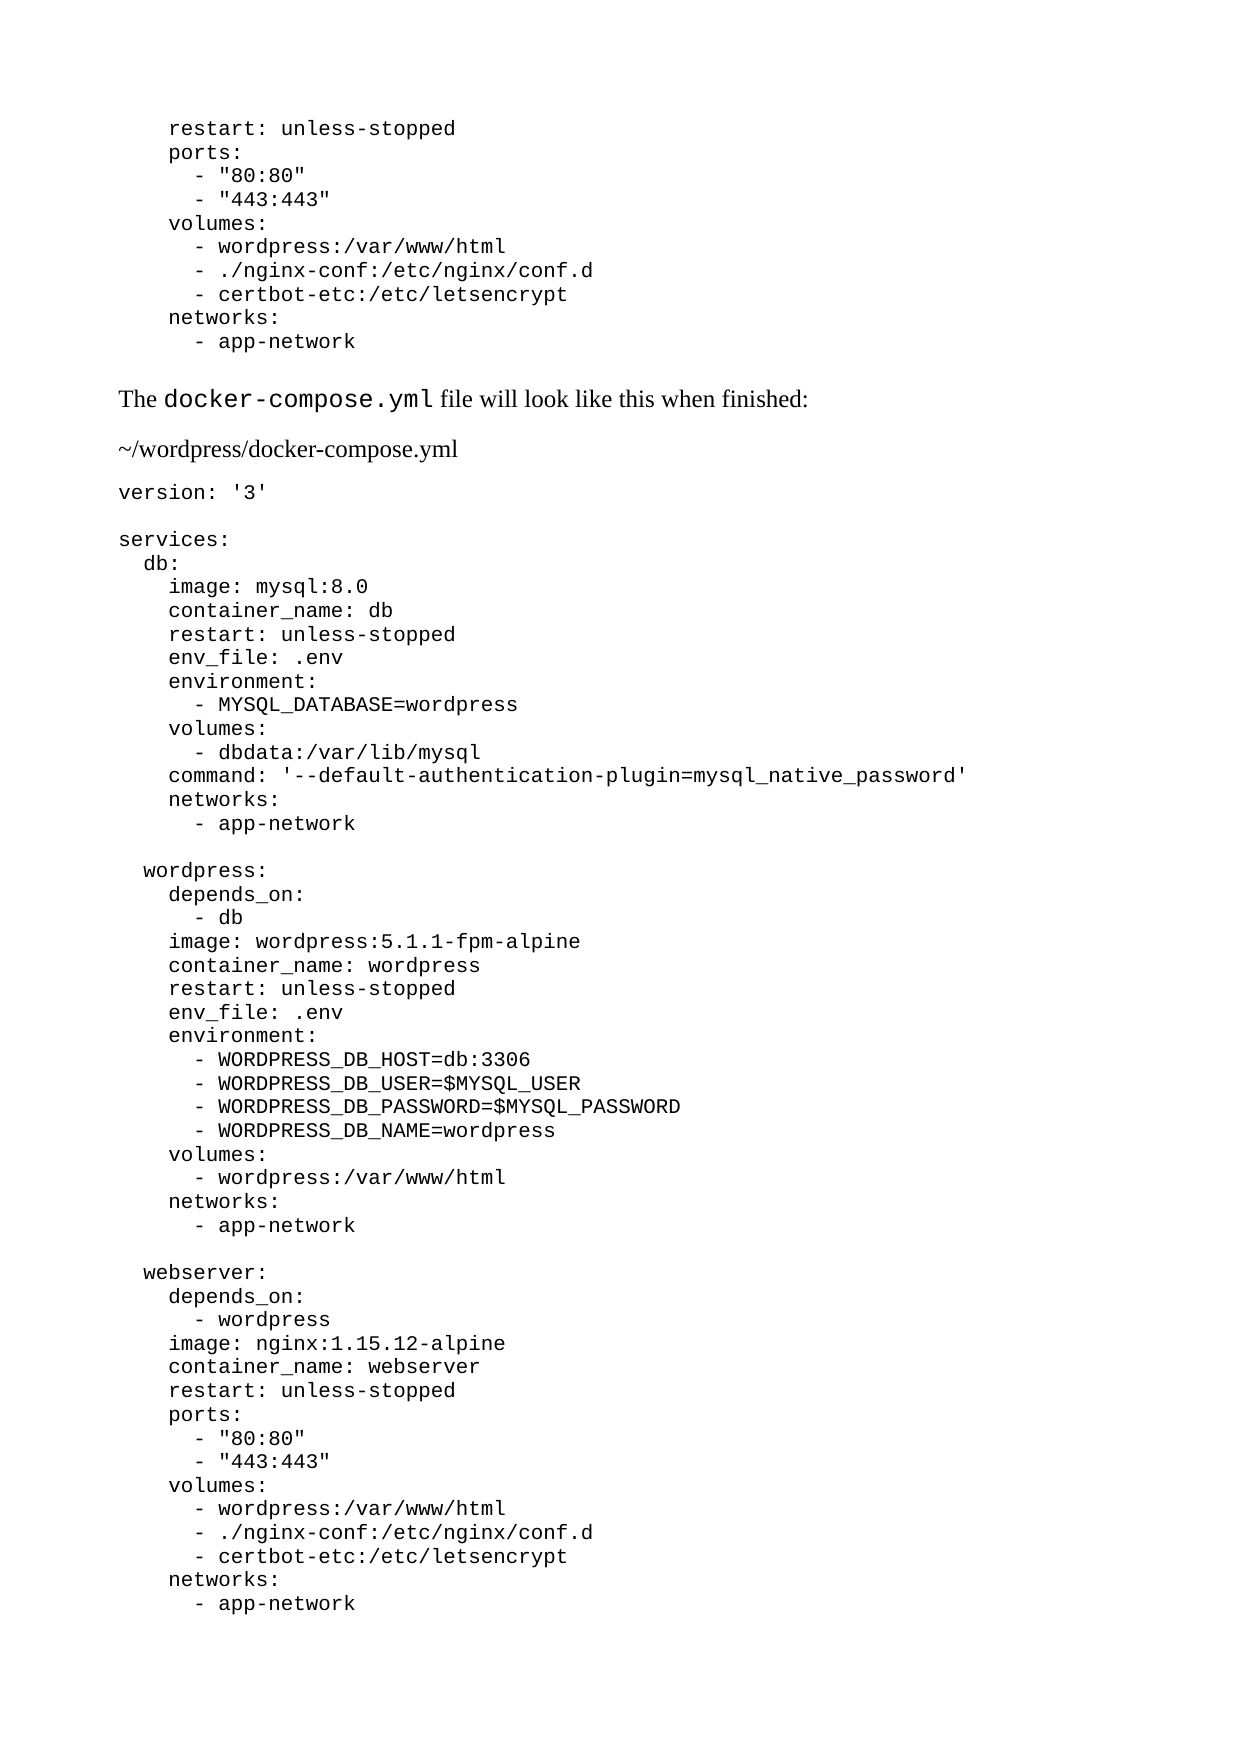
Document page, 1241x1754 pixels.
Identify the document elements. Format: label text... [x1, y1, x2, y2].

text - certbot-etc:/etc/letsencrypt [118, 284, 1122, 307]
text - dbdata:/var/lib/mysql [118, 742, 1122, 765]
text - WORDPRESS_DB_PASSWORD=$MYSQL_PASSWORD [118, 1096, 1122, 1120]
text - certbot-etc:/etc/letsencrypt [118, 1546, 1122, 1569]
text restart: unless-stopped [118, 1380, 1122, 1404]
text - WORDPRESS_DB_NAME=wordpress [118, 1120, 1122, 1144]
text wordpress: [118, 860, 1122, 884]
text depends_on: [118, 884, 1122, 907]
text - "443:443" [118, 1451, 1122, 1475]
text restart: unless-stopped [118, 623, 1122, 647]
text env_file: .env [118, 1002, 1122, 1026]
text image: mysql:8.0 [118, 576, 1122, 600]
text - app-network [118, 813, 1122, 836]
text - "80:80" [118, 165, 1122, 189]
text - db [118, 907, 1122, 931]
text ports: [118, 1404, 1122, 1427]
text networks: [118, 1569, 1122, 1593]
text env_file: .env [118, 647, 1122, 671]
text ports: [118, 142, 1122, 165]
text - app-network [118, 331, 1122, 354]
text - app-network [118, 1593, 1122, 1617]
text command: '--default-authentication-plugin=mysql_native_password' [118, 765, 1122, 789]
text image: wordpress:5.1.1-fpm-alpine [118, 931, 1122, 954]
text - ./nginx-conf:/etc/nginx/conf.d [118, 1522, 1122, 1546]
text networks: [118, 307, 1122, 331]
text depends_on: [118, 1286, 1122, 1309]
text networks: [118, 1191, 1122, 1215]
text - wordpress:/var/www/html [118, 1498, 1122, 1522]
text restart: unless-stopped [118, 118, 1122, 142]
text - wordpress:/var/www/html [118, 1167, 1122, 1191]
text db: [118, 553, 1122, 576]
text - app-network [118, 1215, 1122, 1238]
text volumes: [118, 1144, 1122, 1167]
text environment: [118, 1026, 1122, 1049]
text - WORDPRESS_DB_HOST=db:3306 [118, 1049, 1122, 1073]
text networks: [118, 789, 1122, 813]
text - MYSQL_DATABASE=wordpress [118, 694, 1122, 718]
text - wordpress [118, 1309, 1122, 1333]
text services: [118, 529, 1122, 553]
text container_name: wordpress [118, 954, 1122, 978]
text volumes: [118, 1475, 1122, 1498]
text image: nginx:1.15.12-alpine [118, 1333, 1122, 1357]
text environment: [118, 671, 1122, 694]
text The docker-compose.yml file will look like this when finished: [118, 384, 1122, 415]
text restart: unless-stopped [118, 978, 1122, 1002]
text ~/wordpress/docker-compose.yml [118, 434, 1122, 463]
text webserver: [118, 1262, 1122, 1286]
text version: '3' [118, 482, 1122, 505]
text - WORDPRESS_DB_USER=$MYSQL_USER [118, 1073, 1122, 1096]
text - ./nginx-conf:/etc/nginx/conf.d [118, 260, 1122, 284]
text - wordpress:/var/www/html [118, 236, 1122, 260]
text container_name: db [118, 600, 1122, 623]
text container_name: webserver [118, 1357, 1122, 1380]
text - "443:443" [118, 189, 1122, 213]
text volumes: [118, 718, 1122, 742]
text volumes: [118, 213, 1122, 236]
text - "80:80" [118, 1427, 1122, 1451]
